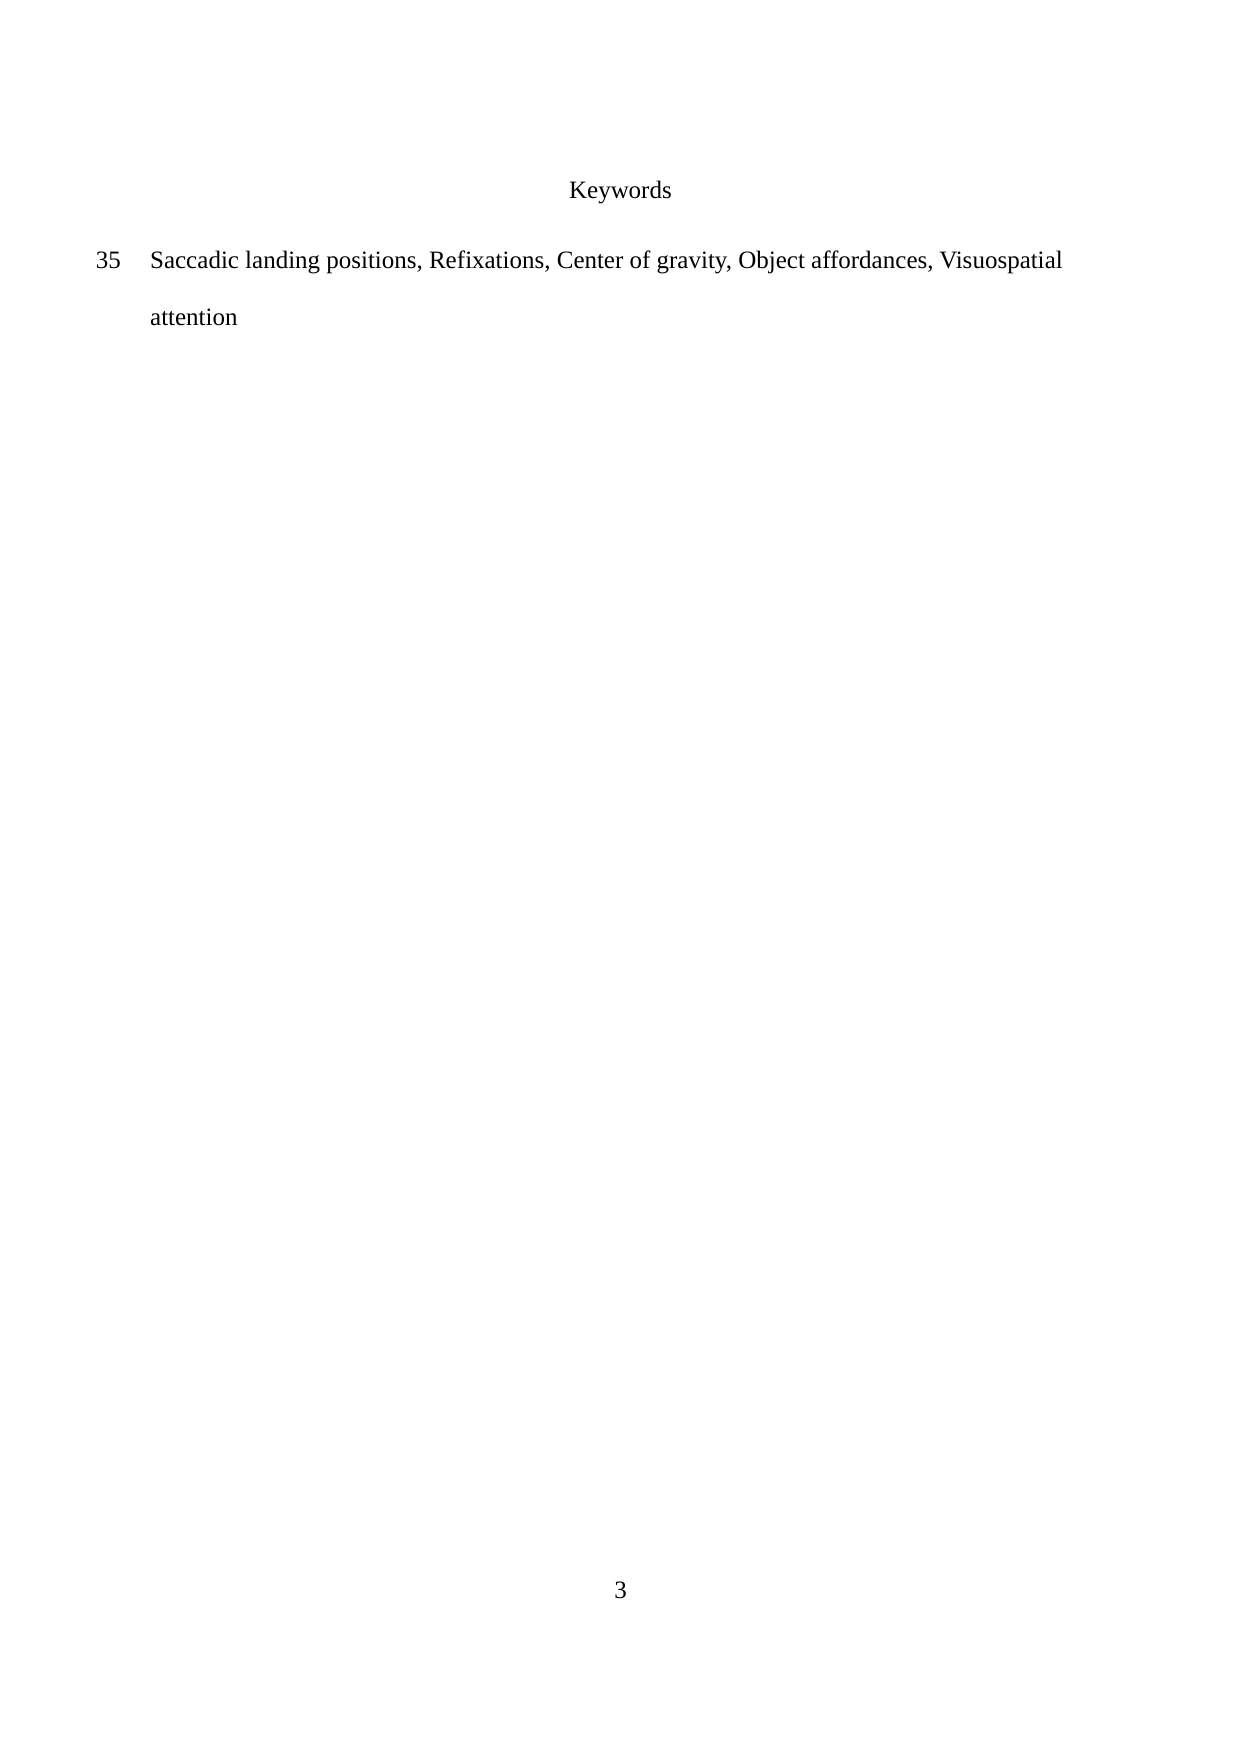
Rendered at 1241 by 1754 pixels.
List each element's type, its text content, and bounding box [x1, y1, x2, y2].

text Saccadic landing positions, Refixations, Center of gravity, Object affordances, Visuospatial attention [150, 245, 1091, 331]
subtitle Keywords [150, 175, 1091, 204]
